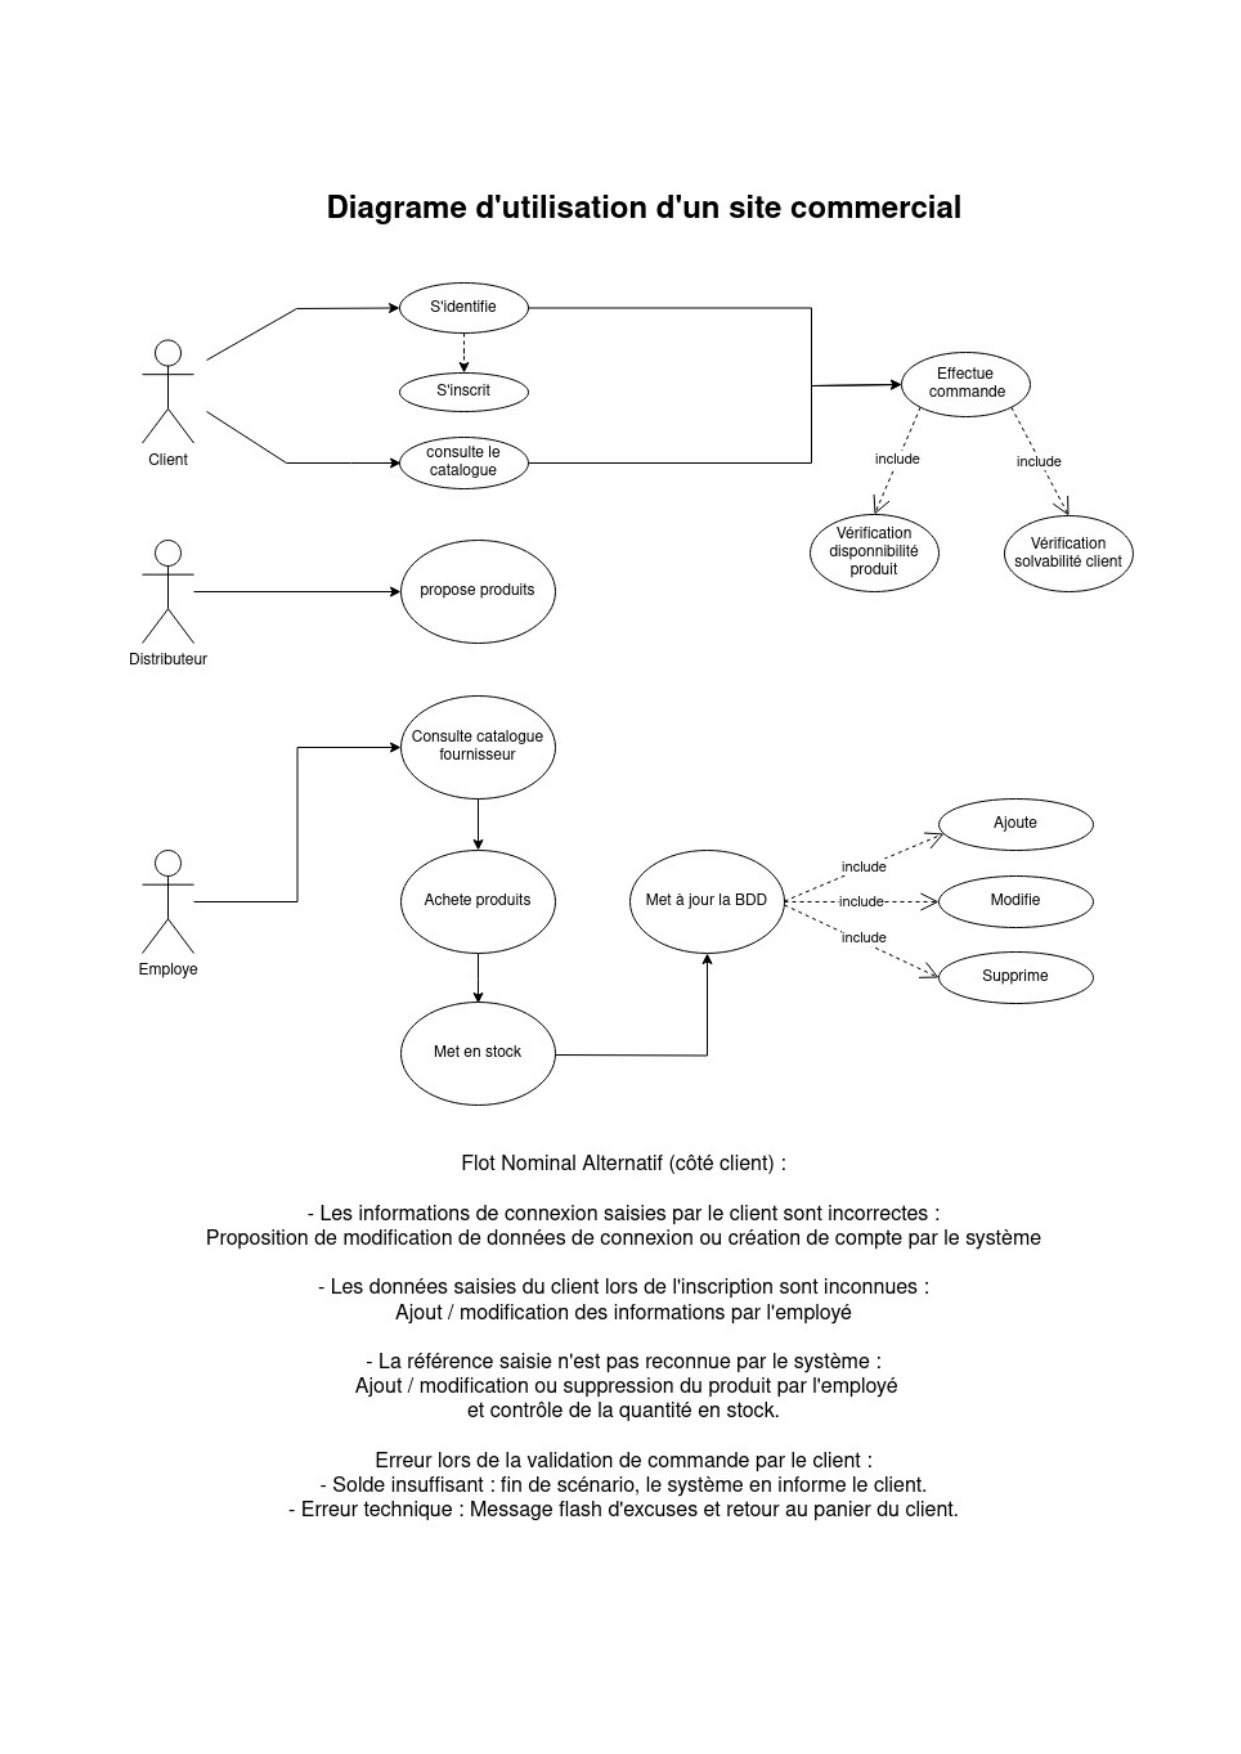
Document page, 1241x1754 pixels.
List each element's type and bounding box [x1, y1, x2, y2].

picture [129, 128, 1134, 1582]
